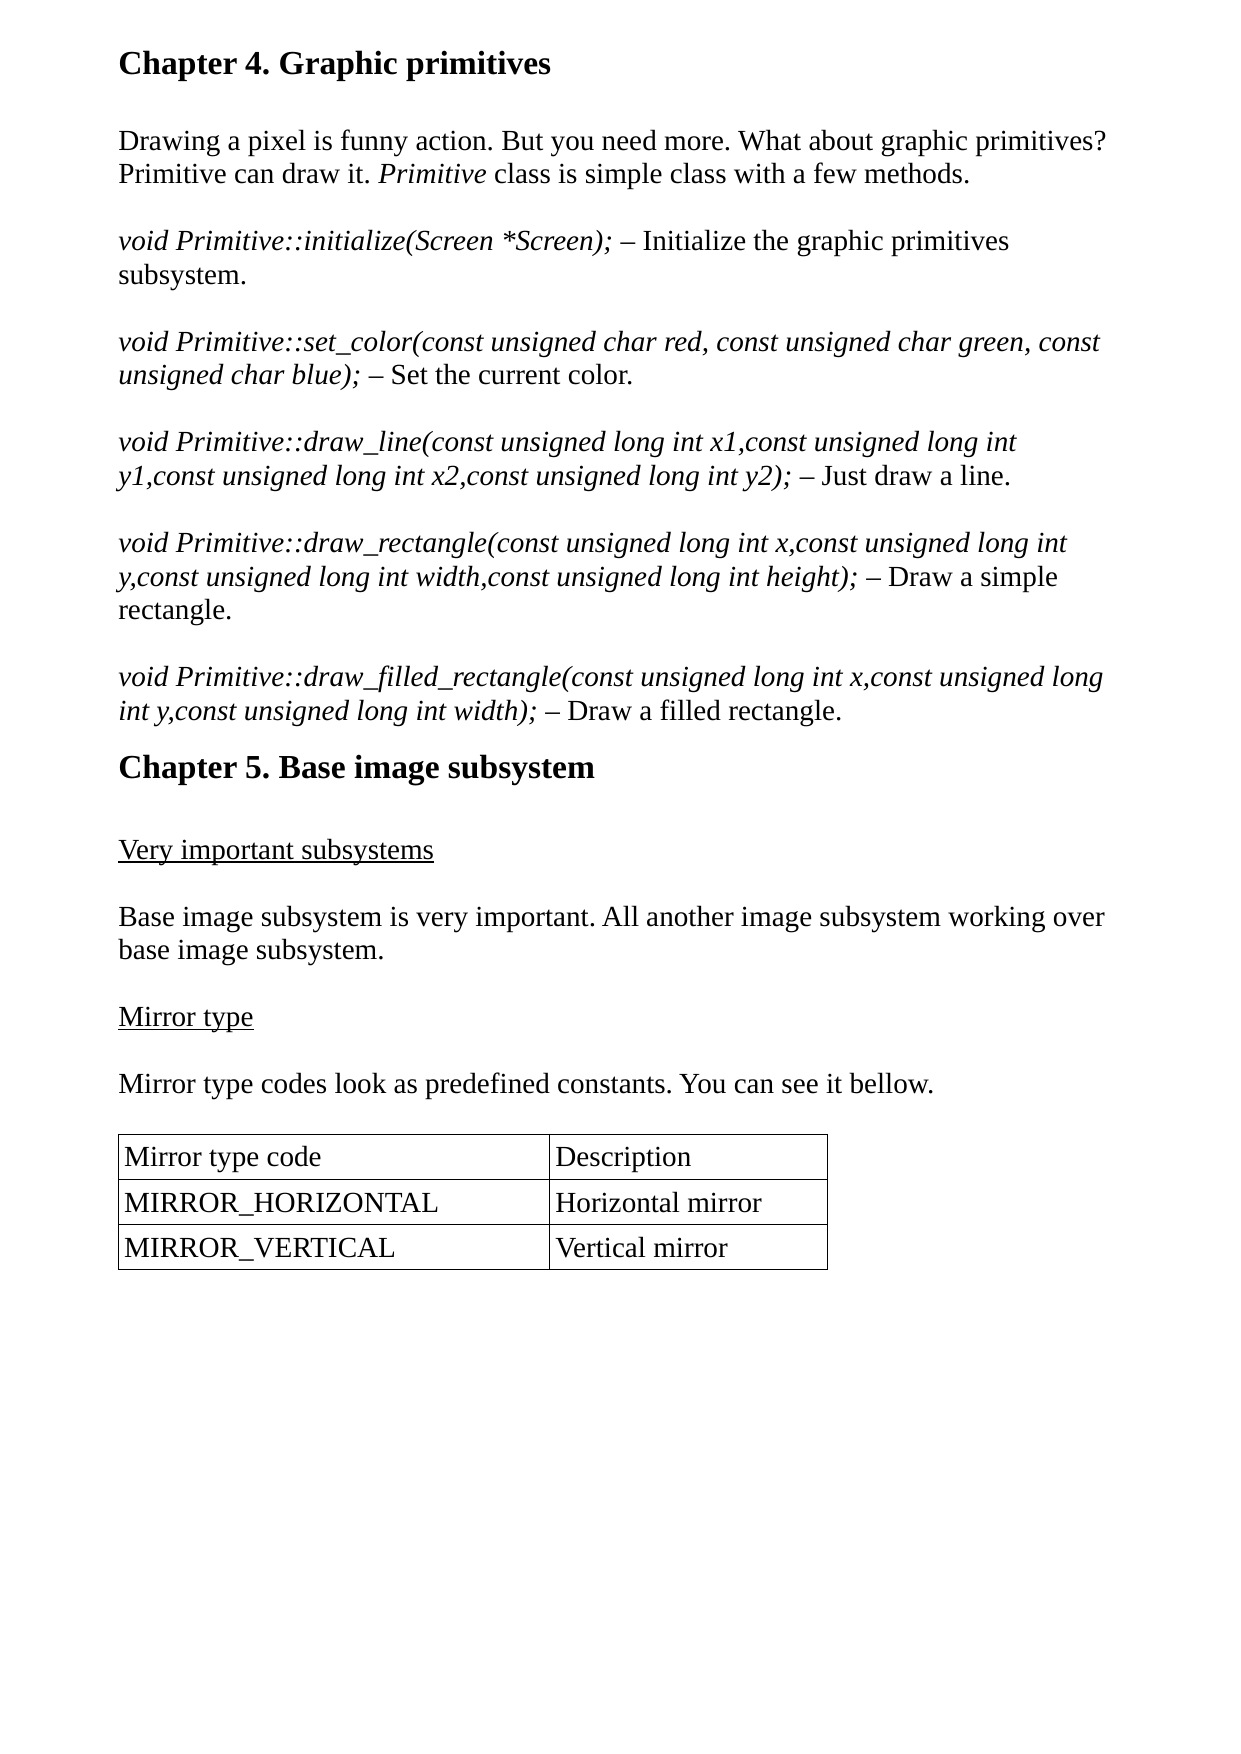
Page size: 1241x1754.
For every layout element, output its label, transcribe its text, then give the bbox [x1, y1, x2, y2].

text Primitive can draw it. Primitive class is simple class with a few methods. [118, 156, 1122, 190]
text Mirror type codes look as predefined constants. You can see it bellow. [118, 1067, 1122, 1100]
table_header Description [550, 1135, 827, 1179]
text Base image subsystem is very important. All another image subsystem working over base image subsystem. [118, 899, 1122, 966]
subtitle Chapter 5. Base image subsystem [118, 747, 1122, 786]
text void Primitive::set_color(const unsigned char red, const unsigned char green, const unsigned char blue); – Set the current color. [118, 324, 1122, 391]
text void Primitive::initialize(Screen *Screen); – Initialize the graphic primitives subsystem. [118, 223, 1122, 290]
table_header Mirror type code [119, 1135, 549, 1179]
text Very important subsystems [118, 832, 1122, 865]
text void Primitive::draw_line(const unsigned long int x1,const unsigned long int y1,const unsigned long int x2,const unsigned long int y2); – Just draw a line. [118, 424, 1122, 492]
text Drawing a pixel is funny action. But you need more. What about graphic primitives? [118, 123, 1122, 156]
text Mirror type [118, 999, 1122, 1033]
table_cell Vertical mirror [550, 1225, 827, 1269]
text void Primitive::draw_rectangle(const unsigned long int x,const unsigned long int y,const unsigned long int width,const unsigned long int height); – Draw a simple rectangle. [118, 525, 1122, 626]
table_cell MIRROR_VERTICAL [119, 1225, 549, 1269]
table_cell Horizontal mirror [550, 1180, 827, 1224]
text void Primitive::draw_filled_rectangle(const unsigned long int x,const unsigned long int y,const unsigned long int width); – Draw a filled rectangle. [118, 659, 1122, 726]
subtitle Chapter 4. Graphic primitives [118, 43, 1122, 81]
table_cell MIRROR_HORIZONTAL [119, 1180, 549, 1224]
